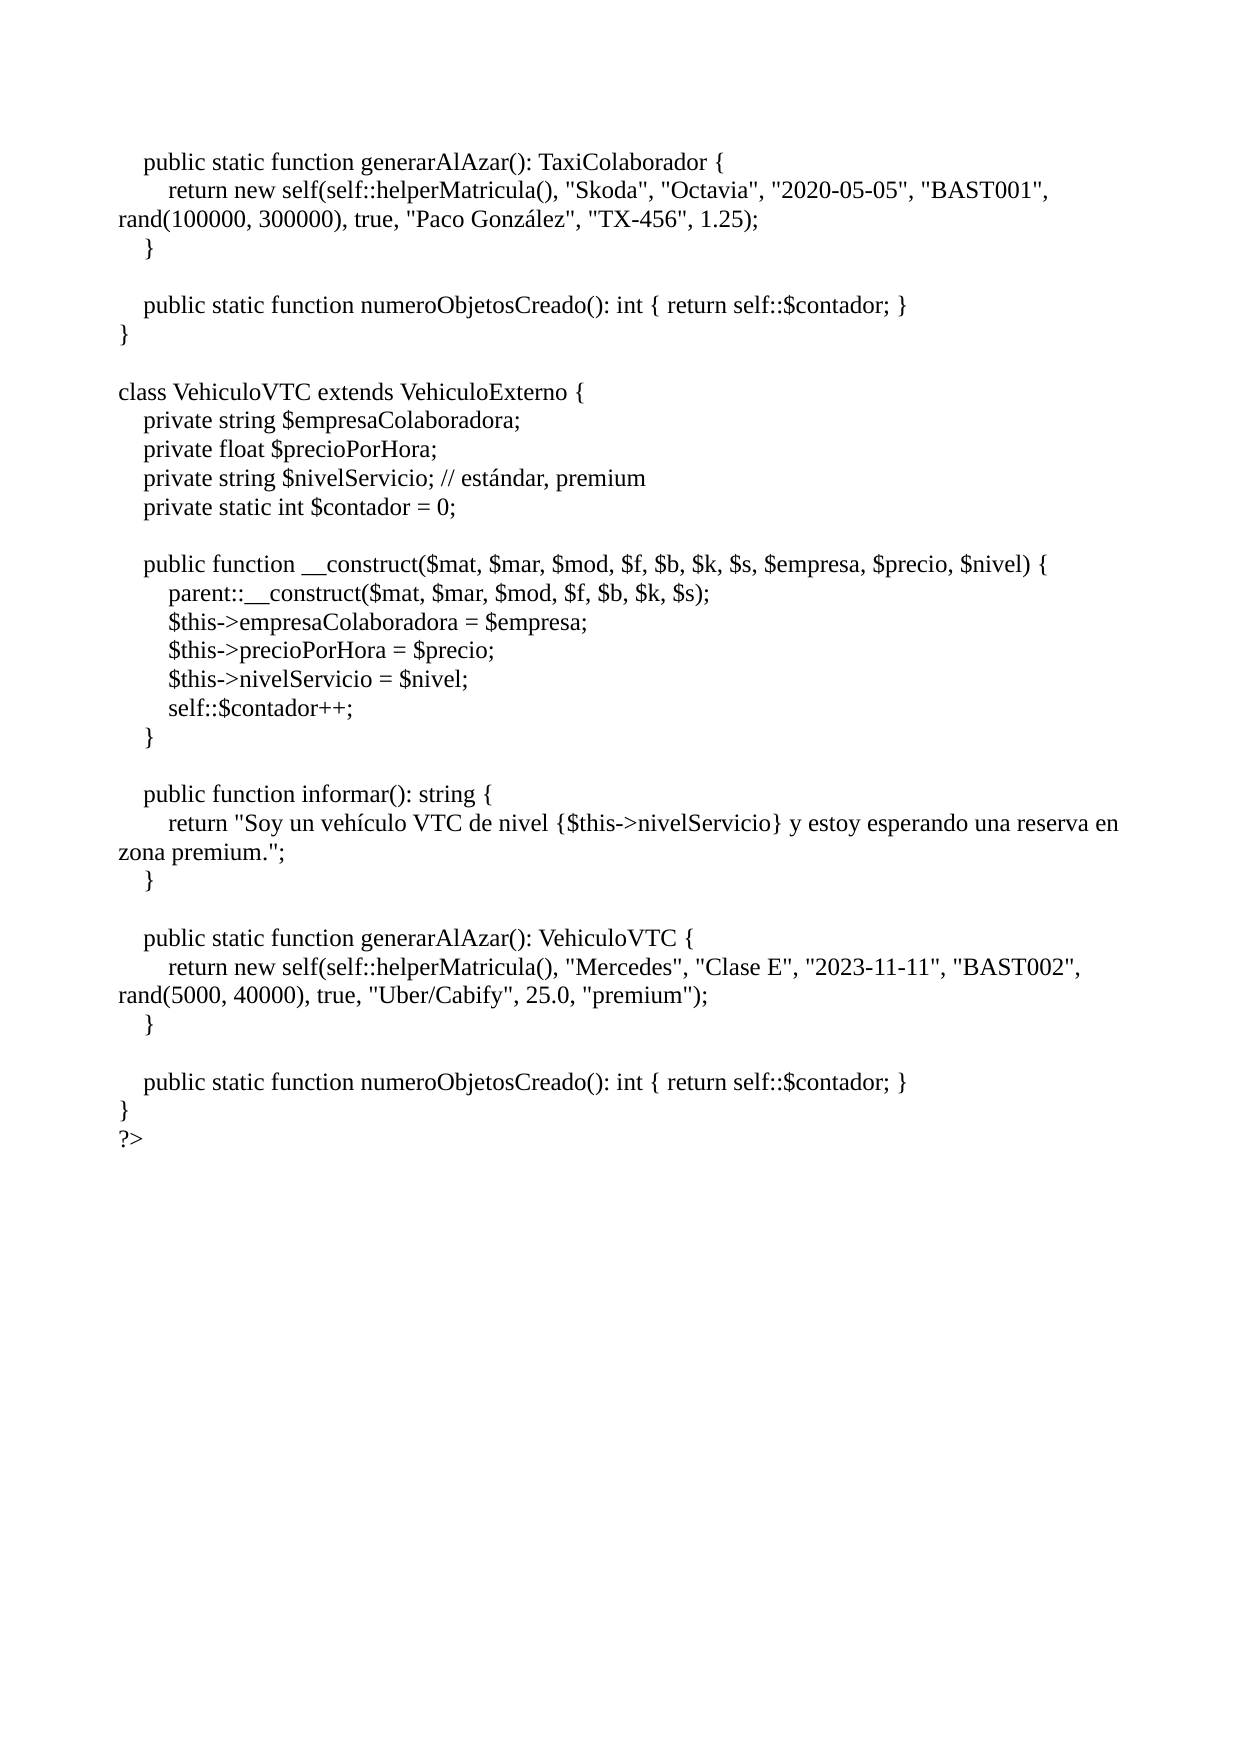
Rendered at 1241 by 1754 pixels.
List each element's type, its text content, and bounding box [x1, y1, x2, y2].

text public function informar(): string { [118, 779, 1122, 808]
text public function __construct($mat, $mar, $mod, $f, $b, $k, $s, $empresa, $precio, $nivel) { [118, 549, 1122, 578]
text $this->nivelServicio = $nivel; [118, 664, 1122, 693]
text self::$contador++; [118, 693, 1122, 722]
text public static function generarAlAzar(): VehiculoVTC { [118, 923, 1122, 952]
text private string $nivelServicio; // estándar, premium [118, 463, 1122, 492]
text return new self(self::helperMatricula(), "Mercedes", "Clase E", "2023-11-11", "BAST002", rand(5000, 40000), true, "Uber/Cabify", 25.0, "premium"); [118, 952, 1122, 1009]
text public static function numeroObjetosCreado(): int { return self::$contador; } [118, 291, 1122, 319]
text private float $precioPorHora; [118, 434, 1122, 463]
text } [118, 722, 1122, 751]
text } [118, 319, 1122, 348]
text parent::__construct($mat, $mar, $mod, $f, $b, $k, $s); [118, 578, 1122, 607]
text } [118, 1096, 1122, 1124]
text ?> [118, 1124, 1122, 1153]
text public static function generarAlAzar(): TaxiColaborador { [118, 147, 1122, 176]
text } [118, 1009, 1122, 1038]
text $this->precioPorHora = $precio; [118, 636, 1122, 664]
text class VehiculoVTC extends VehiculoExterno { [118, 377, 1122, 406]
text return new self(self::helperMatricula(), "Skoda", "Octavia", "2020-05-05", "BAST001", rand(100000, 300000), true, "Paco González", "TX-456", 1.25); [118, 176, 1122, 233]
text $this->empresaColaboradora = $empresa; [118, 607, 1122, 636]
text private static int $contador = 0; [118, 492, 1122, 521]
text } [118, 233, 1122, 262]
text private string $empresaColaboradora; [118, 406, 1122, 434]
text } [118, 866, 1122, 894]
text return "Soy un vehículo VTC de nivel {$this->nivelServicio} y estoy esperando una reserva en zona premium."; [118, 808, 1122, 866]
text public static function numeroObjetosCreado(): int { return self::$contador; } [118, 1067, 1122, 1096]
